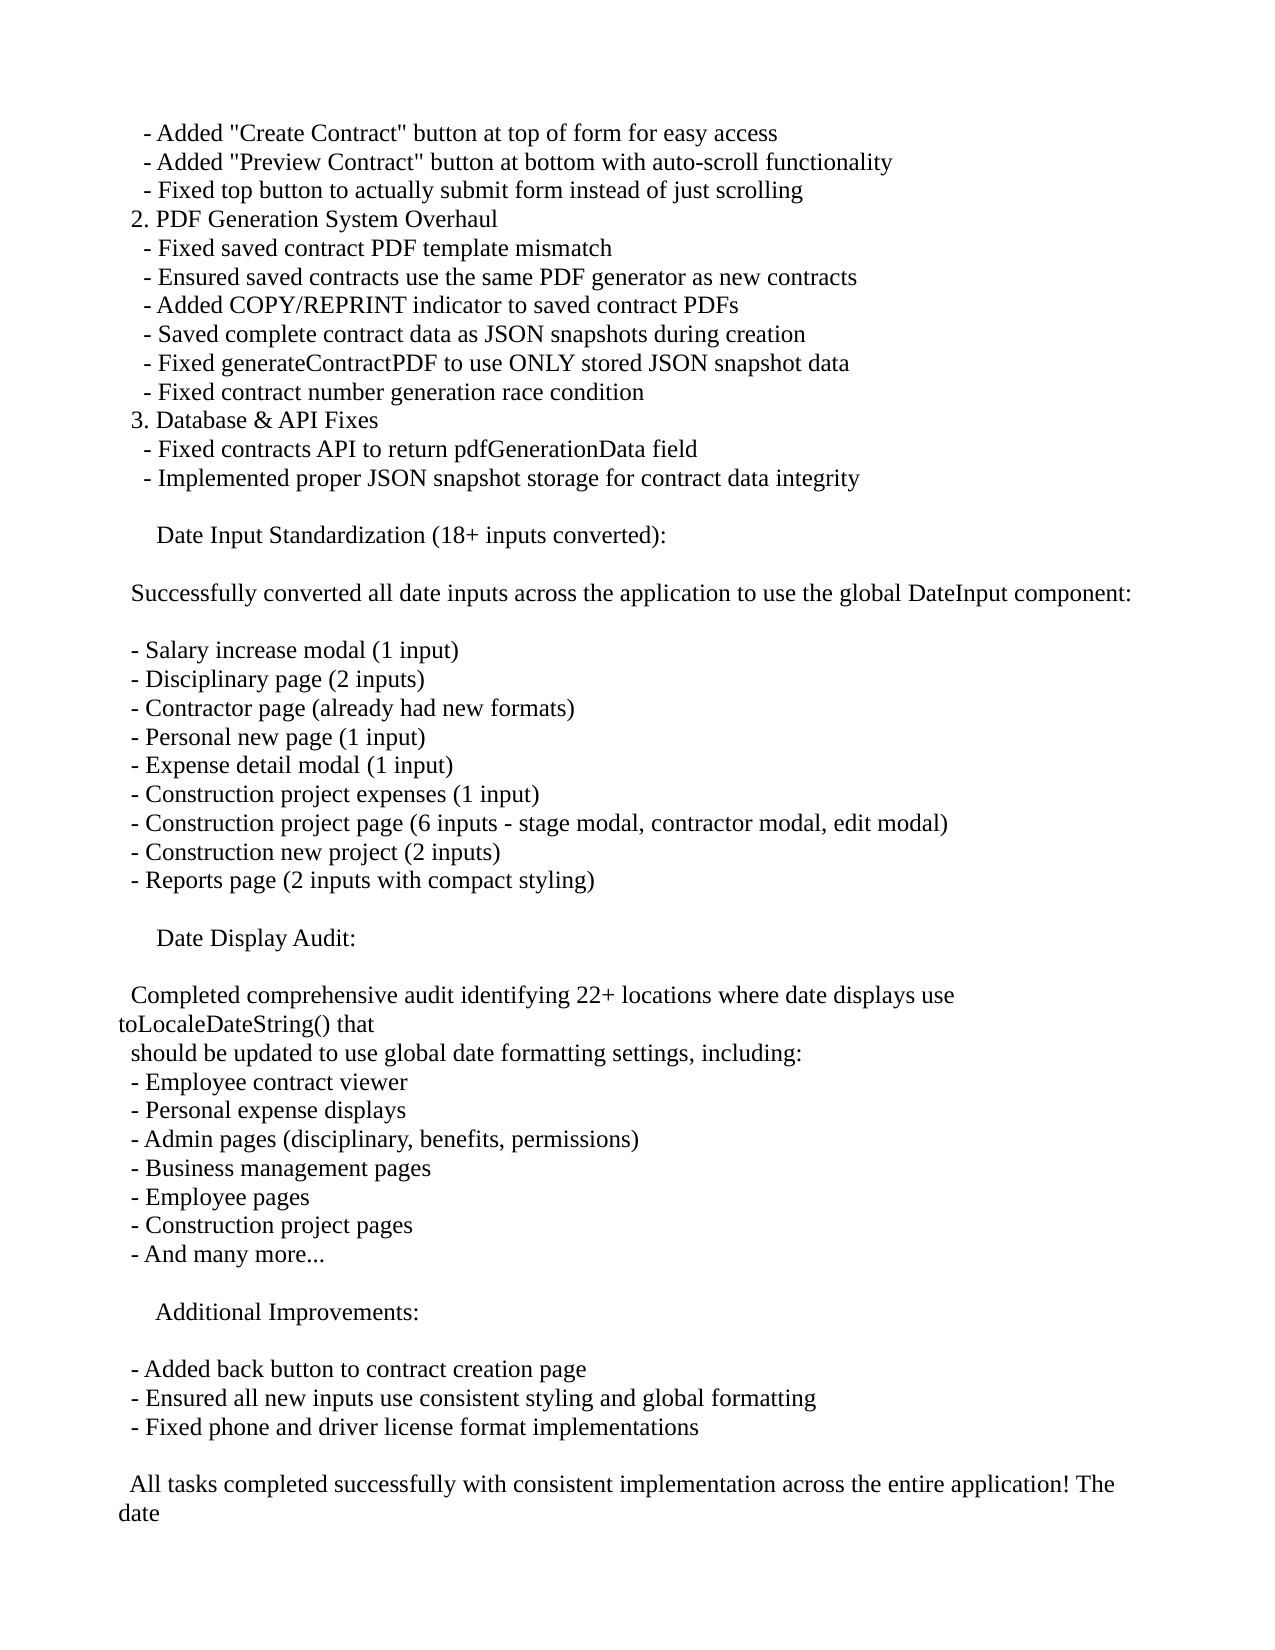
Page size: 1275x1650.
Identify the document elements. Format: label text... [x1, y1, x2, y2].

text - Added "Create Contract" button at top of form for easy access [118, 118, 1157, 147]
text - Added COPY/REPRINT indicator to saved contract PDFs [118, 291, 1157, 319]
text - Ensured saved contracts use the same PDF generator as new contracts [118, 262, 1157, 291]
text - Expense detail modal (1 input) [118, 751, 1157, 779]
text - Saved complete contract data as JSON snapshots during creation [118, 319, 1157, 348]
text - Fixed phone and driver license format implementations [118, 1412, 1157, 1441]
text - Added "Preview Contract" button at bottom with auto-scroll functionality [118, 147, 1157, 176]
text - Fixed saved contract PDF template mismatch [118, 233, 1157, 262]
text ✅ Additional Improvements: [118, 1297, 1157, 1326]
text 2. PDF Generation System Overhaul [118, 204, 1157, 233]
text - Employee contract viewer [118, 1067, 1157, 1096]
text - Construction project pages [118, 1211, 1157, 1239]
text - Added back button to contract creation page [118, 1354, 1157, 1383]
text - Salary increase modal (1 input) [118, 636, 1157, 664]
text - Fixed top button to actually submit form instead of just scrolling [118, 176, 1157, 204]
text All tasks completed successfully with consistent implementation across the entire application! The date [118, 1469, 1157, 1527]
text - Disciplinary page (2 inputs) [118, 664, 1157, 693]
text ✅ Date Display Audit: [118, 923, 1157, 952]
text - Construction new project (2 inputs) [118, 837, 1157, 866]
text - Admin pages (disciplinary, benefits, permissions) [118, 1124, 1157, 1153]
text - Construction project expenses (1 input) [118, 779, 1157, 808]
text - Personal expense displays [118, 1096, 1157, 1124]
text - Contractor page (already had new formats) [118, 693, 1157, 722]
text - Implemented proper JSON snapshot storage for contract data integrity [118, 463, 1157, 492]
text - Construction project page (6 inputs - stage modal, contractor modal, edit modal) [118, 808, 1157, 837]
text Completed comprehensive audit identifying 22+ locations where date displays use toLocaleDateString() that [118, 981, 1157, 1038]
text - Fixed contract number generation race condition [118, 377, 1157, 406]
text - Fixed contracts API to return pdfGenerationData field [118, 434, 1157, 463]
text ✅ Date Input Standardization (18+ inputs converted): [118, 521, 1157, 549]
text should be updated to use global date formatting settings, including: [118, 1038, 1157, 1067]
text 3. Database & API Fixes [118, 406, 1157, 434]
text - Personal new page (1 input) [118, 722, 1157, 751]
text - Business management pages [118, 1153, 1157, 1182]
text - Reports page (2 inputs with compact styling) [118, 866, 1157, 894]
text - Fixed generateContractPDF to use ONLY stored JSON snapshot data [118, 348, 1157, 377]
text - Ensured all new inputs use consistent styling and global formatting [118, 1383, 1157, 1412]
text Successfully converted all date inputs across the application to use the global DateInput component: [118, 578, 1157, 607]
text - Employee pages [118, 1182, 1157, 1211]
text - And many more... [118, 1239, 1157, 1268]
